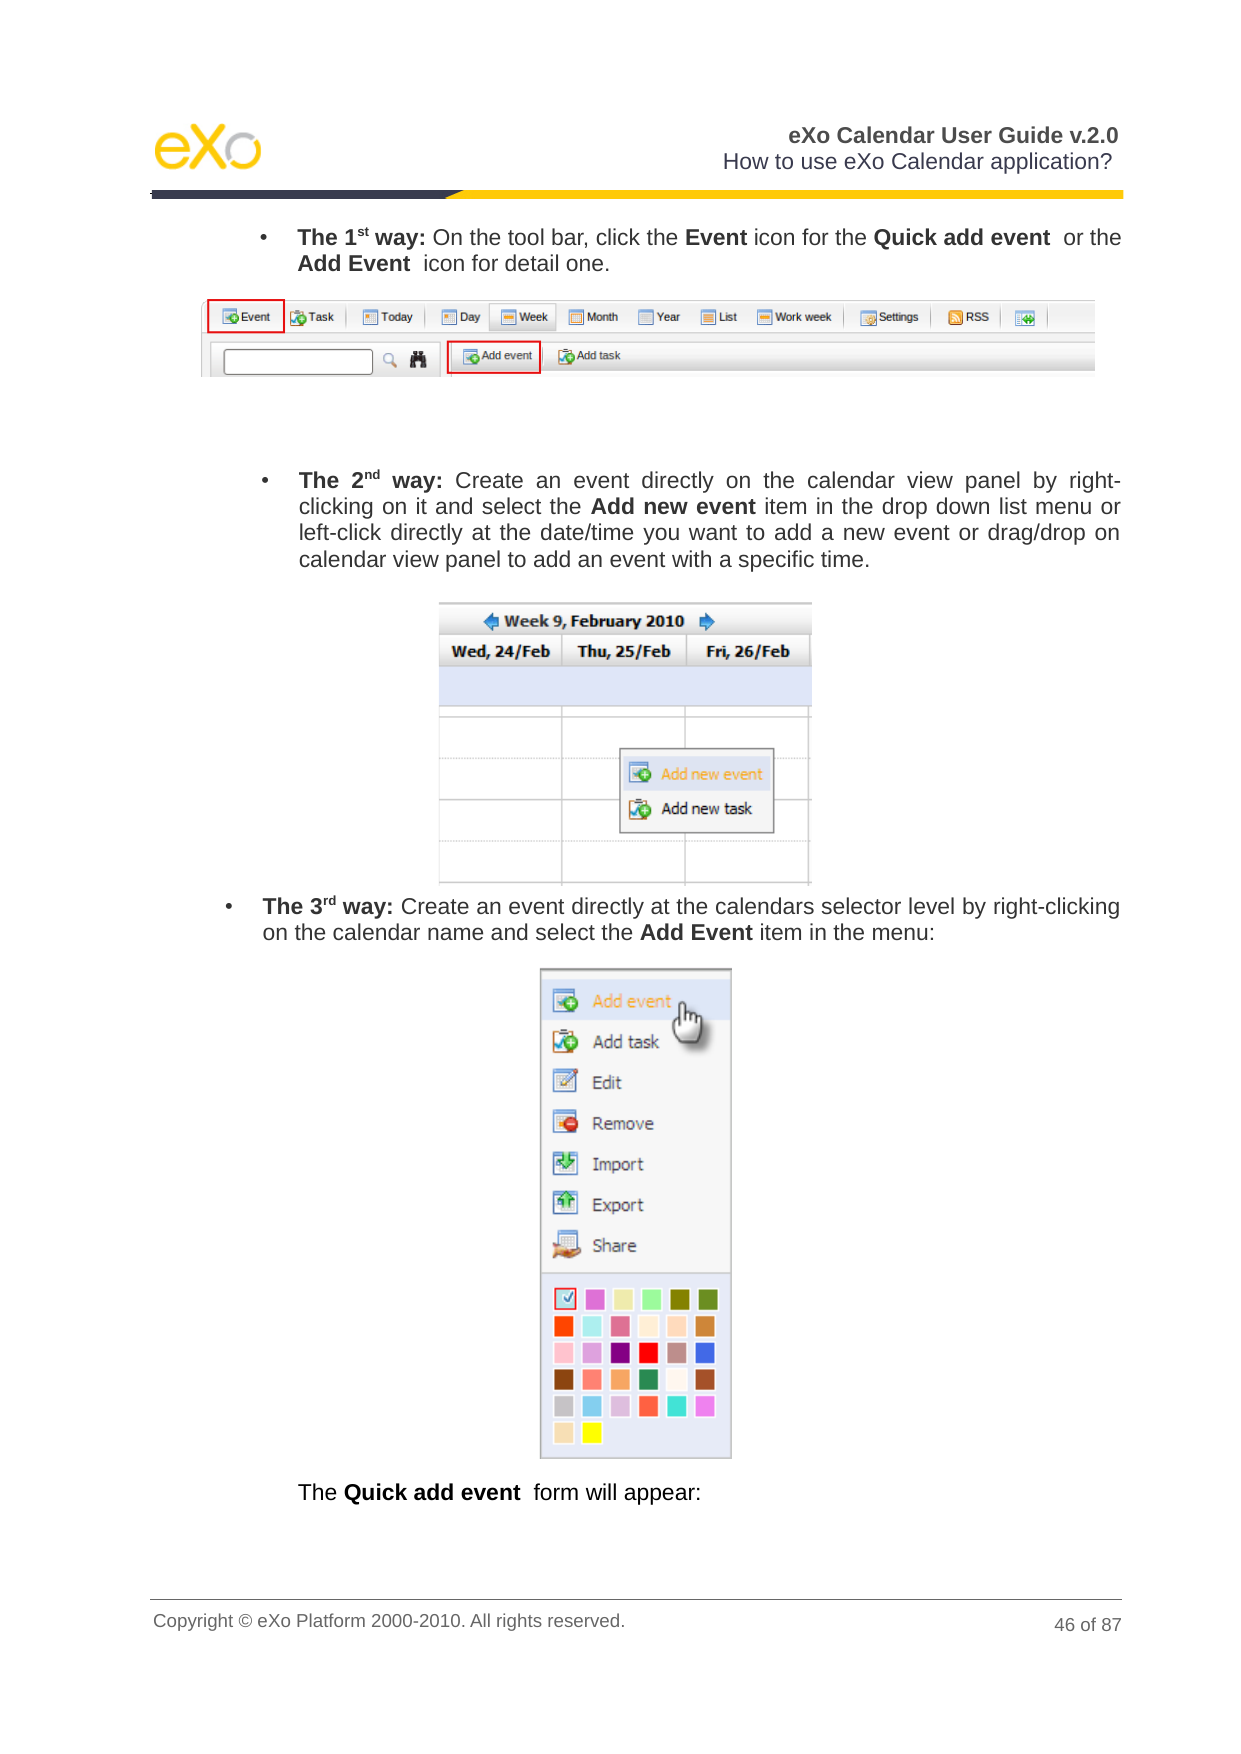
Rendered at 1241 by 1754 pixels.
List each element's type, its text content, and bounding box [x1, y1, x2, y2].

list The 1st way: On the tool bar, click the Event icon for the Quick add event or the Add Event icon for detail one. [259, 223, 1122, 276]
picture [438, 602, 812, 886]
picture [198, 298, 1095, 377]
text The Quick add event form will appear: [298, 968, 1122, 1505]
picture [155, 123, 262, 170]
picture [151, 190, 1124, 199]
list The 2nd way: Create an event directly on the calendar view panel by right-clicking on it and select the Add new event item in the drop down list menu or left-click directly at the date/time you want to add a new event or drag/drop on calendar view panel to add an event with a specific time. [261, 467, 1122, 572]
picture [539, 967, 732, 1459]
list The 3rd way: Create an event directly at the calendars selector level by right-clicking on the calendar name and select the Add Event item in the menu: [225, 594, 1122, 945]
